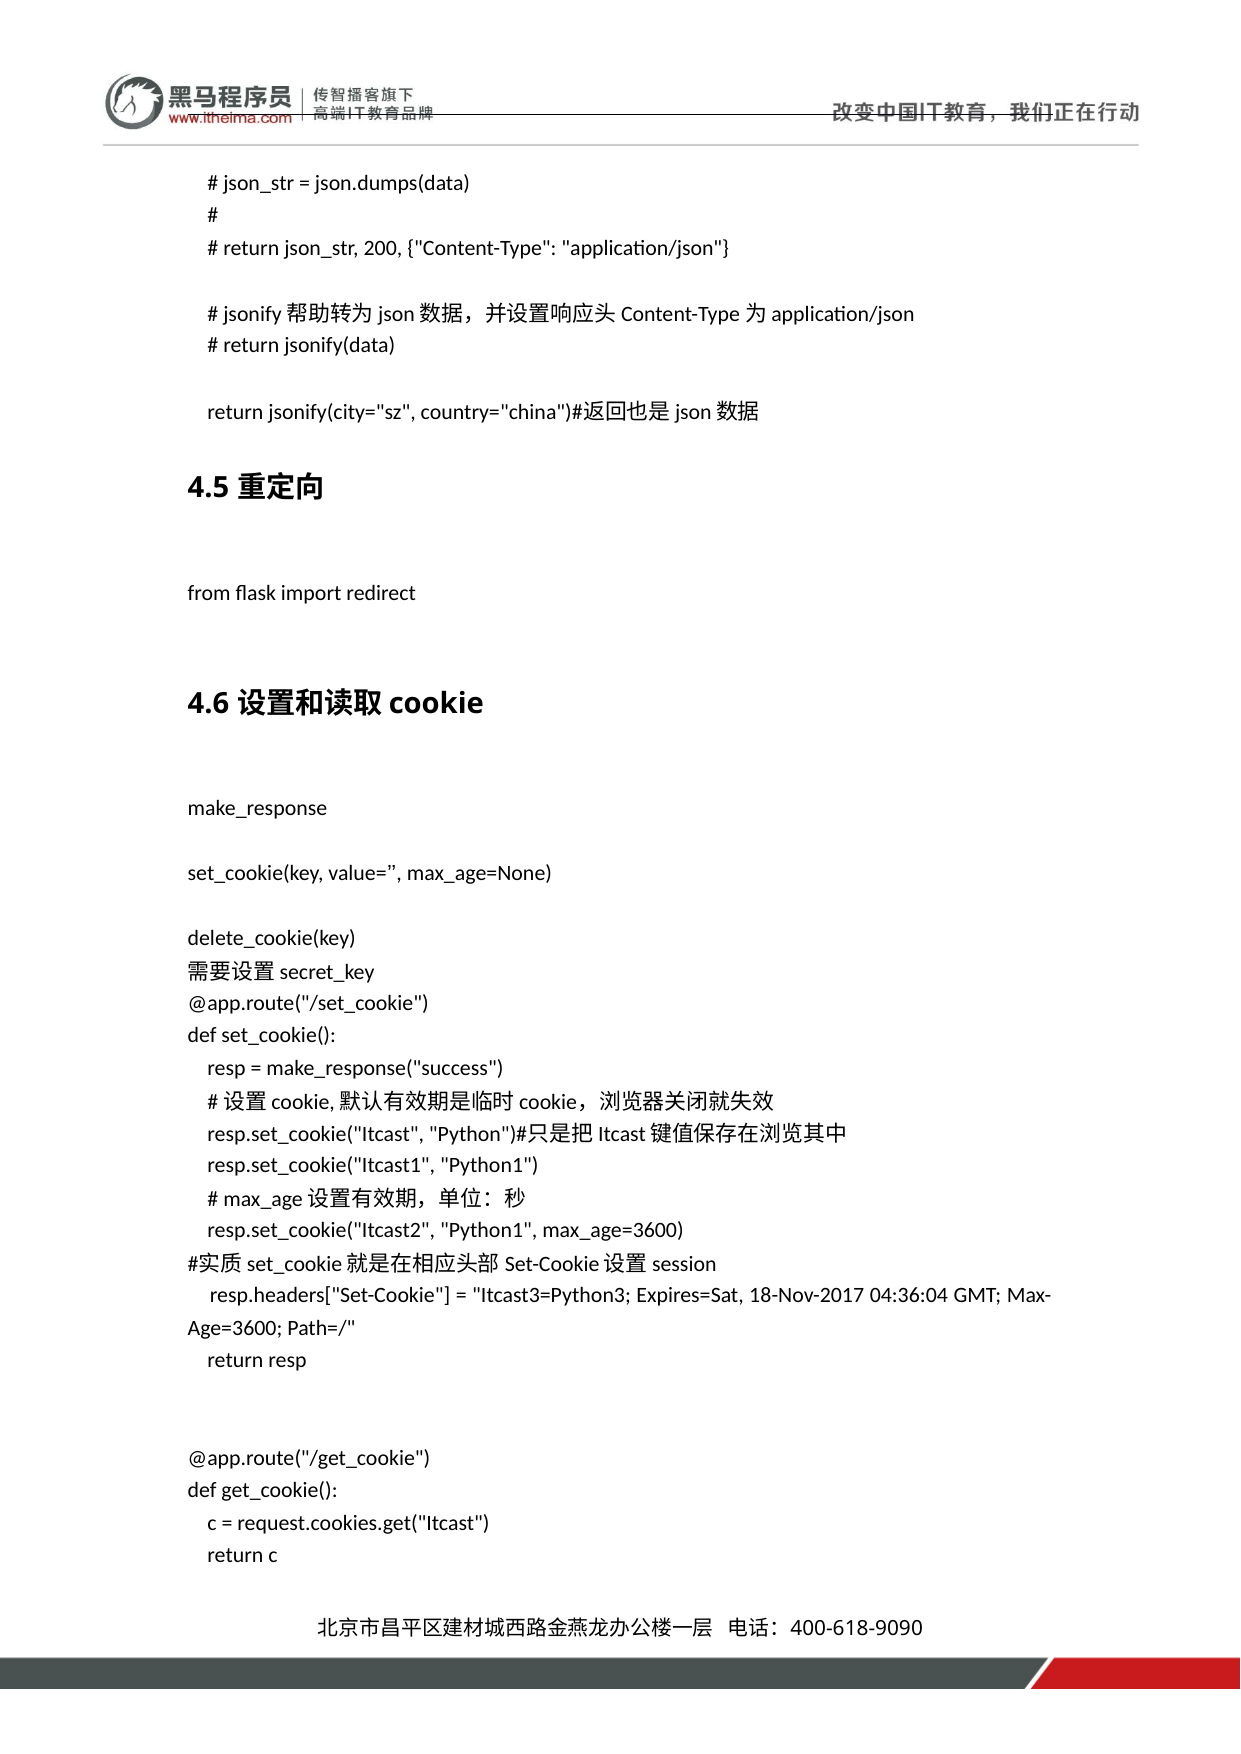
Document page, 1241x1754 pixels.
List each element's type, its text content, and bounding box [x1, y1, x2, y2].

subtitle 4.5 重定向 [187, 449, 1053, 514]
picture [0, 1599, 1241, 1689]
text make_response [187, 787, 1053, 820]
text c = request.cookies.get("Itcast") [187, 1502, 1053, 1535]
text delete_cookie(key) [187, 917, 1053, 950]
text #实质set_cookie就是在相应头部 Set-Cookie设置session [187, 1242, 1053, 1275]
text return resp [187, 1340, 1053, 1372]
picture [0, 3, 1241, 153]
text return c [187, 1535, 1053, 1567]
text resp.set_cookie("Itcast", "Python")#只是把 Itcast键值保存在浏览其中 [187, 1112, 1053, 1145]
text # 设置cookie, 默认有效期是临时cookie，浏览器关闭就失效 [187, 1080, 1053, 1112]
text # return jsonify(data) [187, 324, 1053, 357]
text return jsonify(city="sz", country="china")#返回也是json数据 [187, 389, 1053, 422]
text # return json_str, 200, {"Content-Type": "application/json"} [187, 227, 1053, 259]
text @app.route("/get_cookie") [187, 1437, 1053, 1470]
text # jsonify帮助转为json数据，并设置响应头 Content-Type 为application/json [187, 292, 1053, 324]
text # json_str = json.dumps(data) [187, 162, 1053, 194]
text # max_age设置有效期，单位：秒 [187, 1177, 1053, 1210]
text from flask import redirect [187, 572, 1053, 604]
text def set_cookie(): [187, 1015, 1053, 1047]
text resp = make_response("success") [187, 1047, 1053, 1080]
text set_cookie(key, value=’’, max_age=None) [187, 852, 1053, 885]
text @app.route("/set_cookie") [187, 982, 1053, 1015]
text # [187, 194, 1053, 227]
text resp.headers["Set-Cookie"] = "Itcast3=Python3; Expires=Sat, 18-Nov-2017 04:36:04 GMT; Max-Age=3600; Path=/" [187, 1275, 1053, 1340]
text resp.set_cookie("Itcast1", "Python1") [187, 1145, 1053, 1177]
subtitle 4.6 设置和读取cookie [187, 664, 1053, 729]
text def get_cookie(): [187, 1470, 1053, 1502]
text 需要设置secret_key [187, 950, 1053, 982]
text resp.set_cookie("Itcast2", "Python1", max_age=3600) [187, 1210, 1053, 1242]
